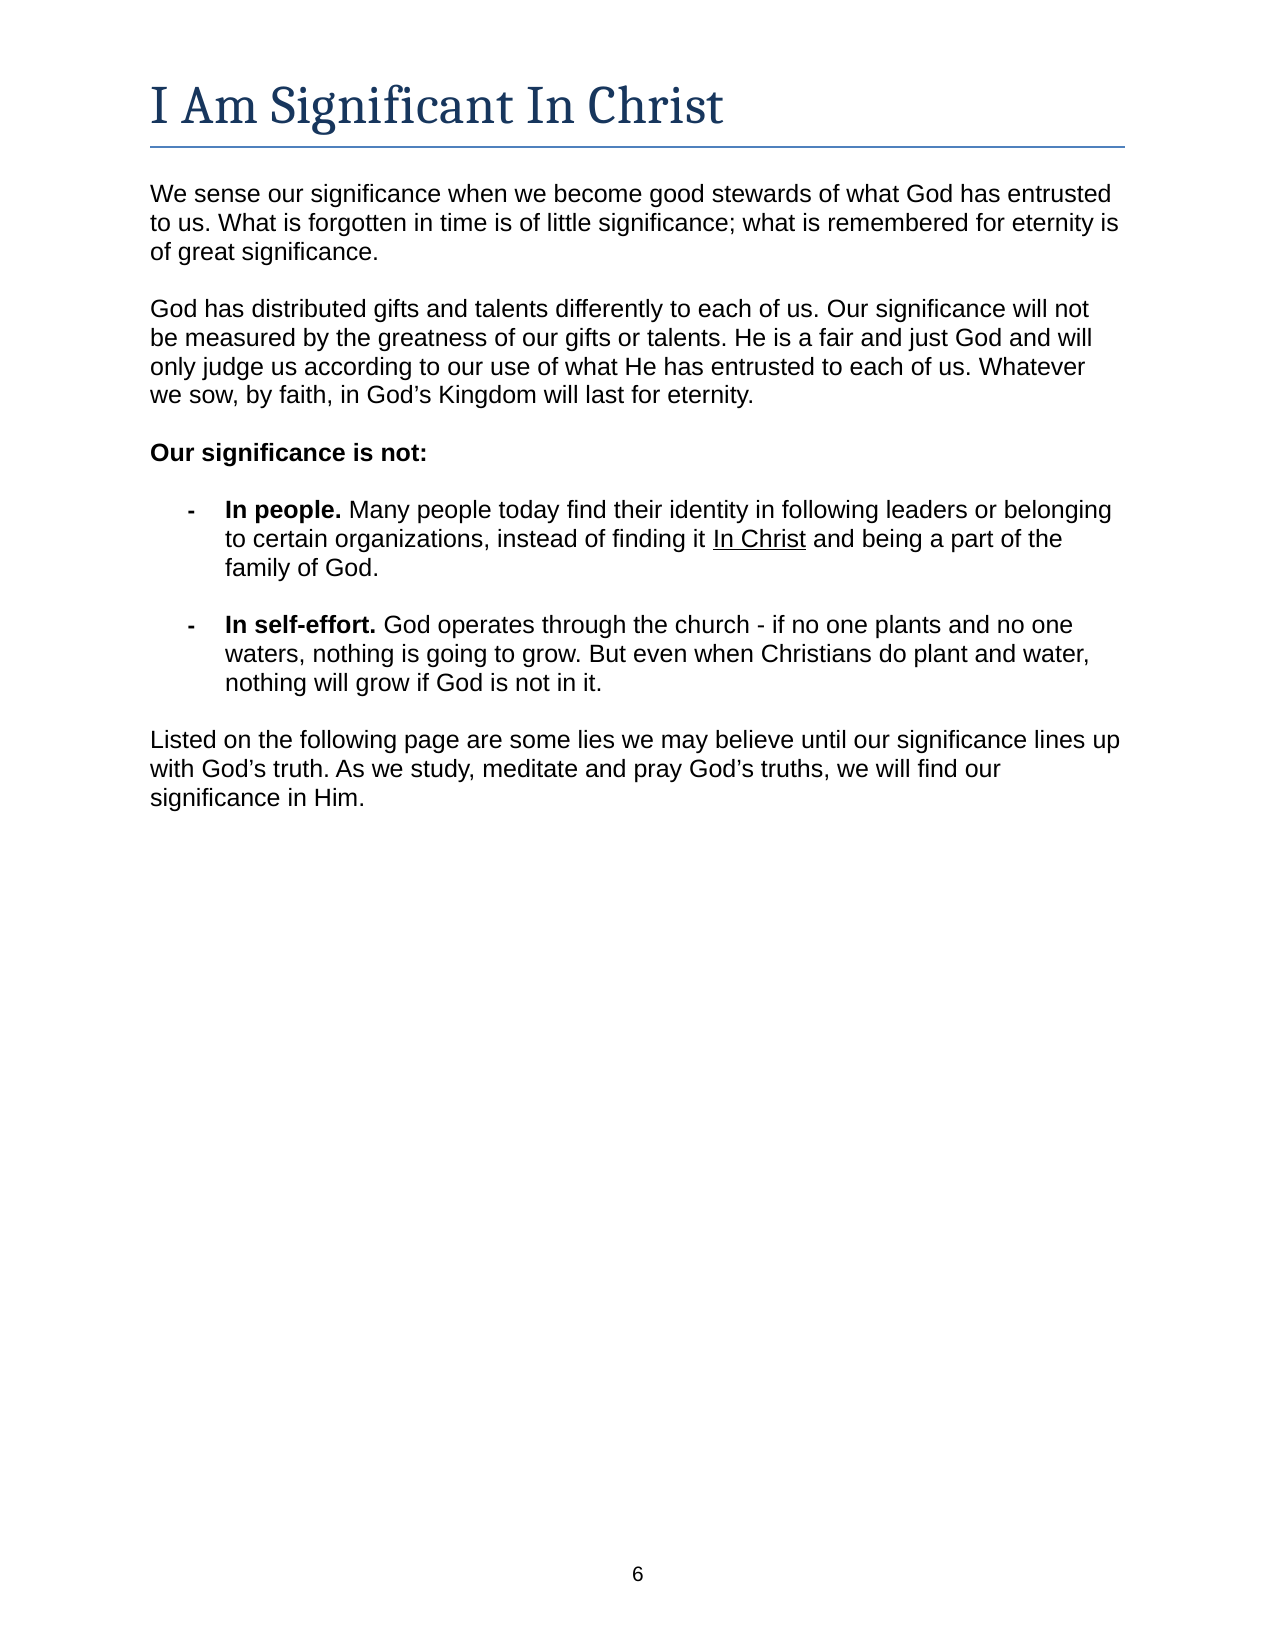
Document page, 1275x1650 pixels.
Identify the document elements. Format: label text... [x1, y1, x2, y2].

text Listed on the following page are some lies we may believe until our significance lines up with God’s truth. As we study, meditate and pray God’s truths, we will find our significance in Him. [150, 725, 1125, 811]
text We sense our significance when we become good stewards of what God has entrusted to us. What is forgotten in time is of little significance; what is remembered for eternity is of great significance. [150, 179, 1125, 265]
list In self-effort. God operates through the church - if no one plants and no one waters, nothing is going to grow. But even when Christians do plant and water, nothing will grow if God is not in it. [187, 610, 1125, 696]
text God has distributed gifts and talents differently to each of us. Our significance will not be measured by the greatness of our gifts or talents. He is a fair and just God and will only judge us according to our use of what He has entrusted to each of us. Whatever we sow, by faith, in God’s Kingdom will last for eternity. [150, 294, 1125, 409]
text Our significance is not: [150, 438, 1125, 466]
list In people. Many people today find their identity in following leaders or belonging to certain organizations, instead of finding it In Christ and being a part of the family of God. [187, 495, 1125, 581]
title I Am Significant In Christ [150, 75, 1125, 146]
